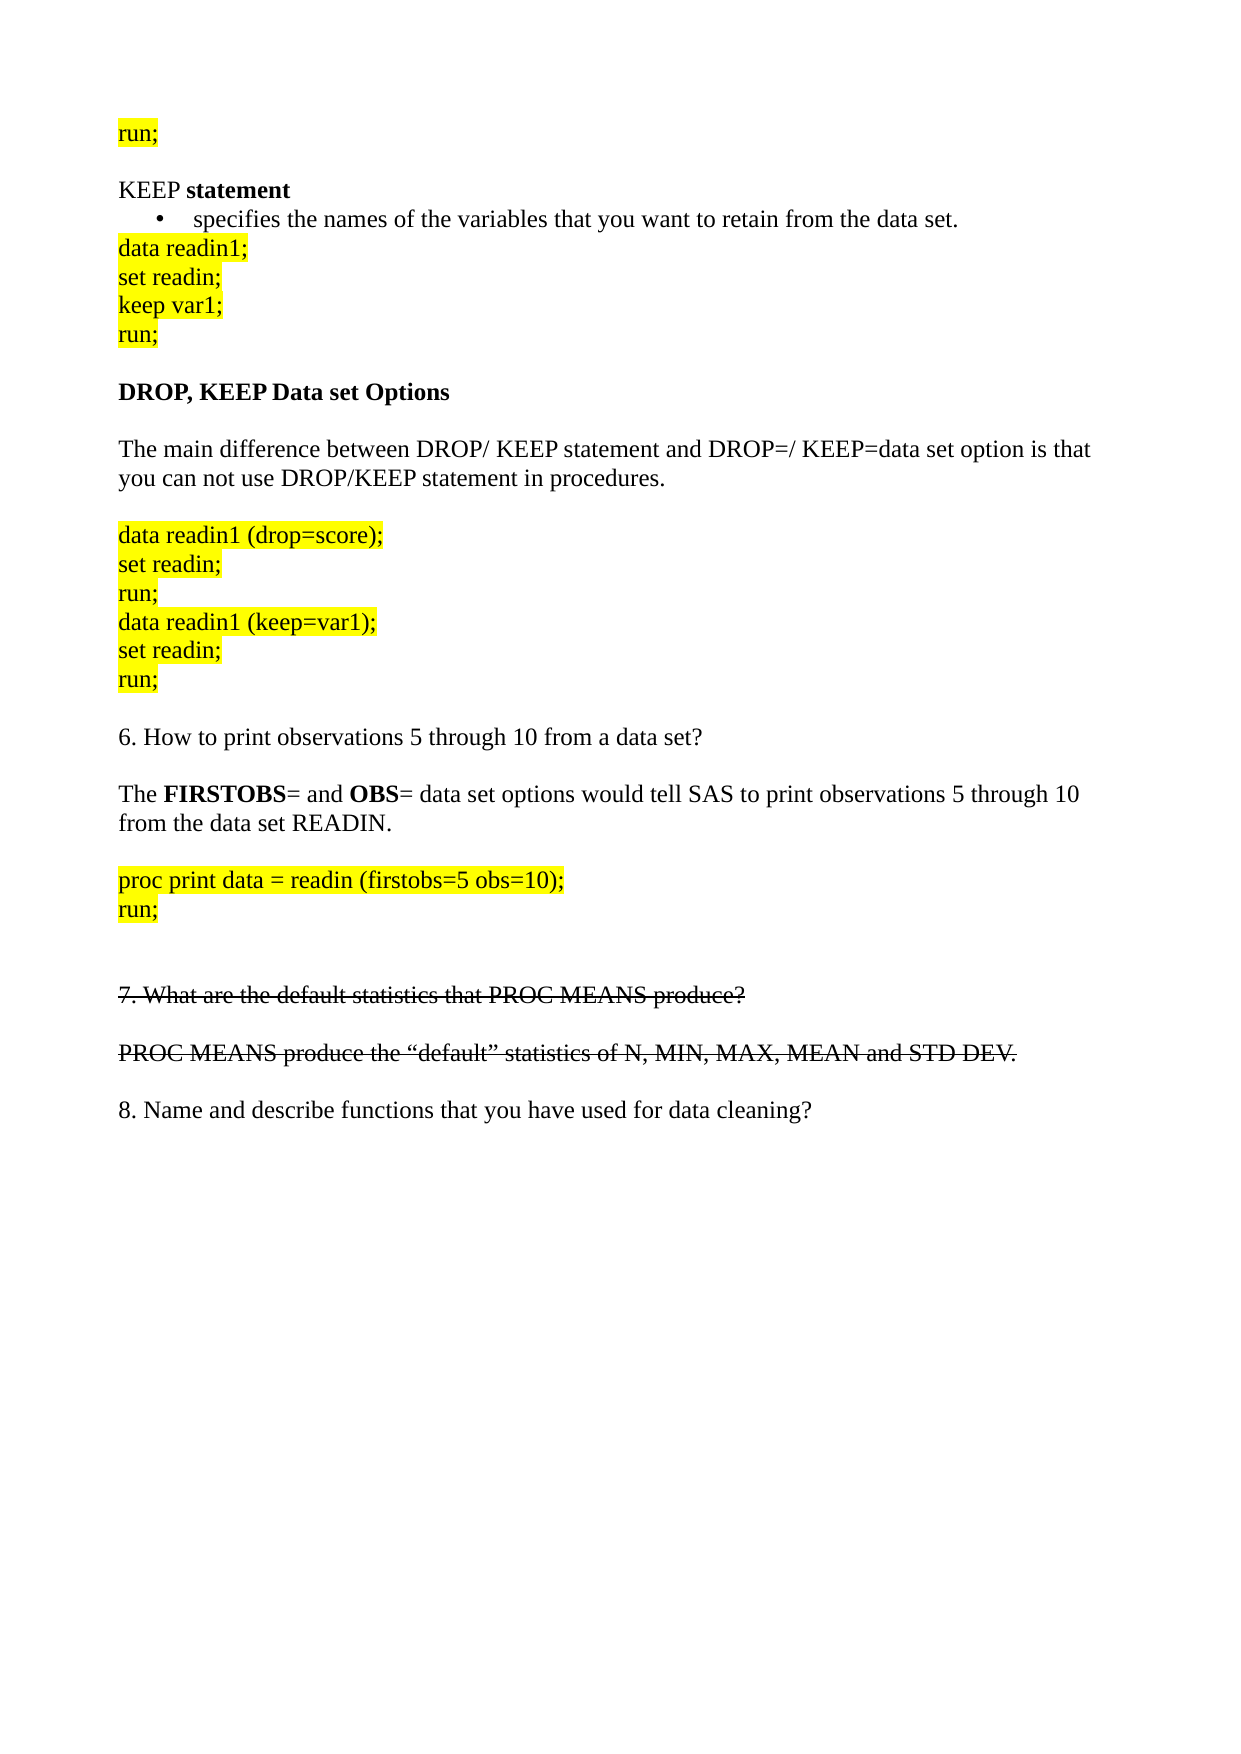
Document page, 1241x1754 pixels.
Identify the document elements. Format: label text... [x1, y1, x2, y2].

text 7. What are the default statistics that PROC MEANS produce? [118, 981, 1122, 1009]
text PROC MEANS produce the “default” statistics of N, MIN, MAX, MEAN and STD DEV. [118, 1038, 1122, 1067]
text KEEP statement [118, 176, 1122, 204]
text proc print data = readin (firstobs=5 obs=10); [118, 866, 1122, 894]
text data readin1; [118, 233, 1122, 262]
text set readin; [118, 549, 1122, 578]
text run; [118, 118, 1122, 147]
text run; [118, 319, 1122, 348]
text data readin1 (keep=var1); [118, 607, 1122, 636]
text keep var1; [118, 291, 1122, 319]
list specifies the names of the variables that you want to retain from the data set. [156, 204, 1122, 233]
text run; [118, 894, 1122, 923]
text run; [118, 578, 1122, 607]
text run; [118, 664, 1122, 693]
text 6. How to print observations 5 through 10 from a data set? [118, 722, 1122, 751]
text The FIRSTOBS= and OBS= data set options would tell SAS to print observations 5 through 10 [118, 779, 1122, 808]
text DROP, KEEP Data set Options [118, 377, 1122, 406]
text set readin; [118, 636, 1122, 664]
text from the data set READIN. [118, 808, 1122, 837]
text 8. Name and describe functions that you have used for data cleaning? [118, 1096, 1122, 1124]
text data readin1 (drop=score); [118, 521, 1122, 549]
text set readin; [118, 262, 1122, 291]
text The main difference between DROP/ KEEP statement and DROP=/ KEEP=data set option is that you can not use DROP/KEEP statement in procedures. [118, 434, 1122, 492]
